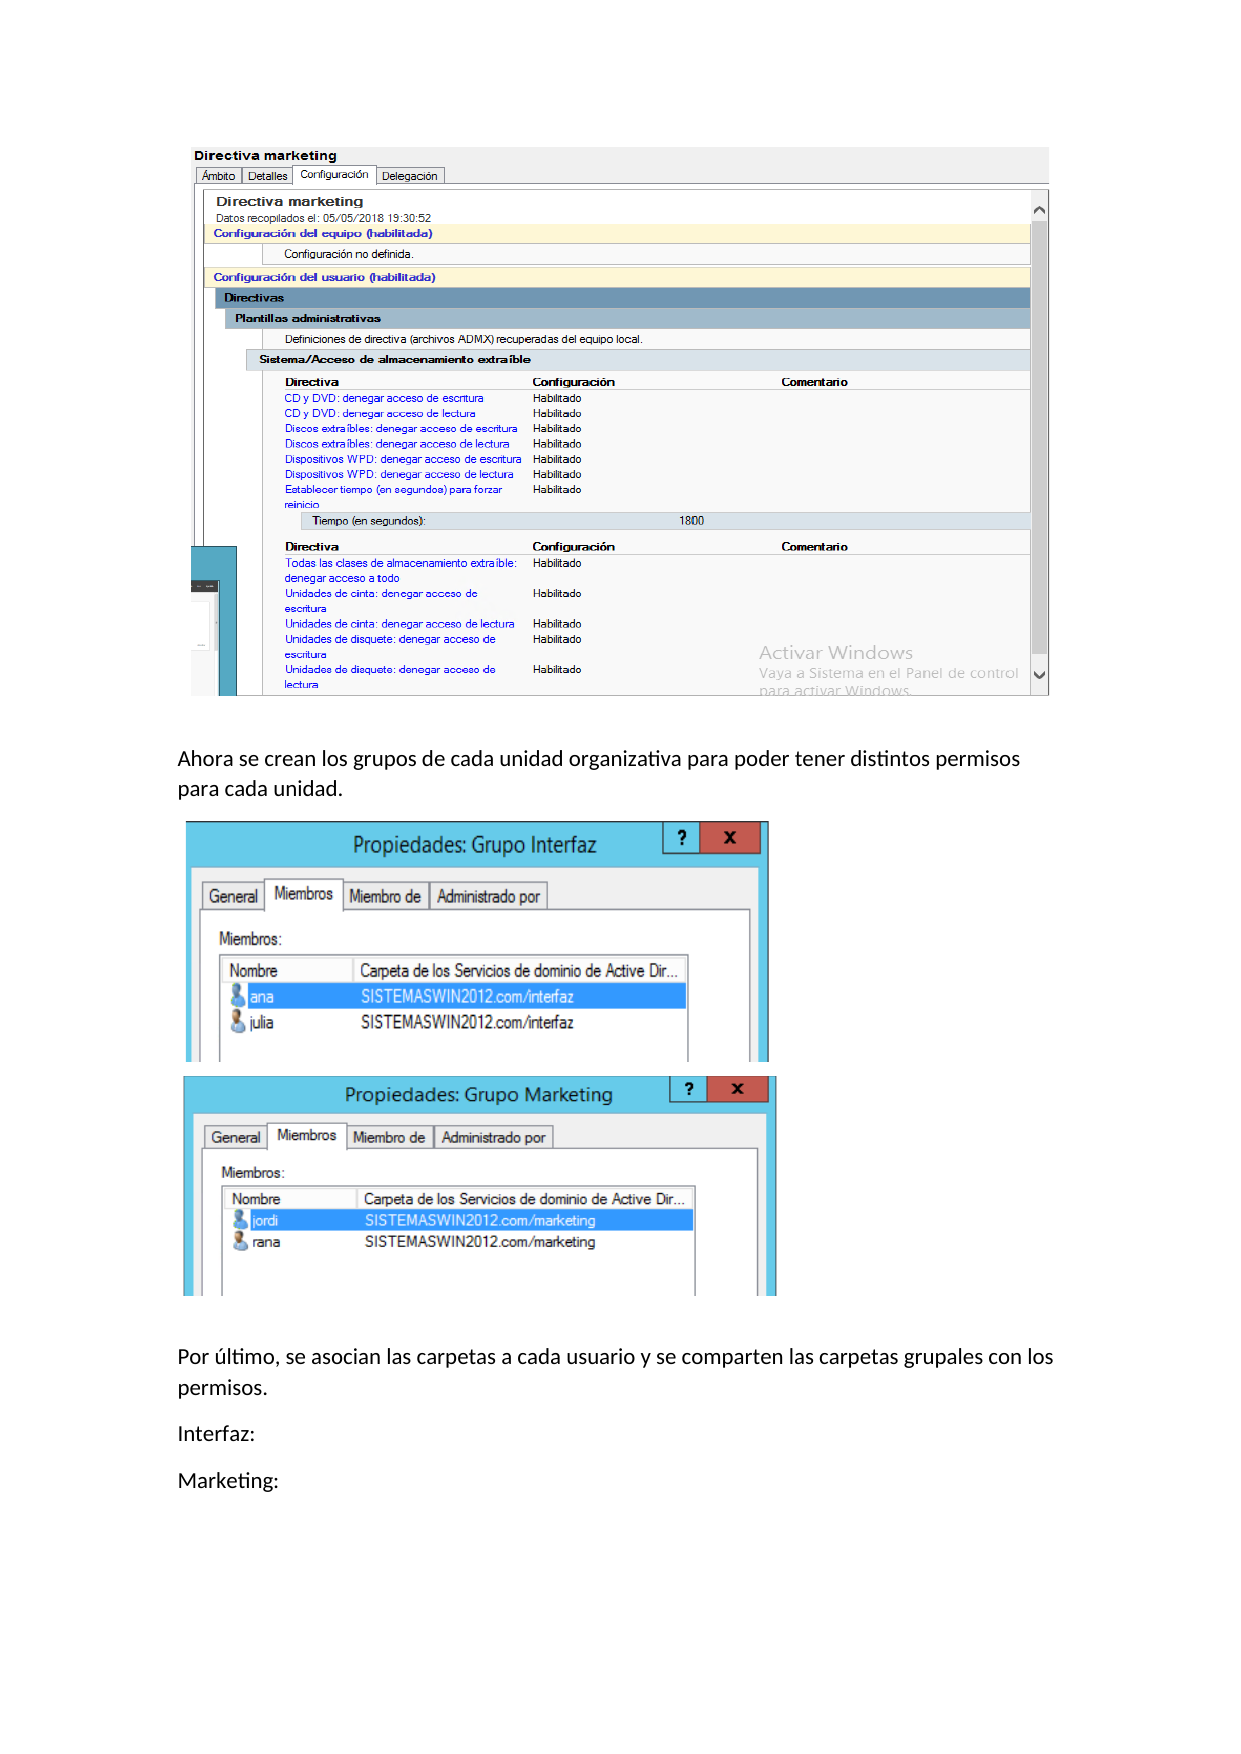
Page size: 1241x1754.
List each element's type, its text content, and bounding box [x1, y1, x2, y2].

picture [191, 147, 1050, 696]
text Ahora se crean los grupos de cada unidad organizativa para poder tener distintos permisos para cada unidad. [177, 744, 1063, 802]
picture [185, 821, 769, 1062]
text Interfaz: [177, 1419, 1063, 1447]
text Por último, se asocian las carpetas a cada usuario y se comparten las carpetas grupales con los permisos. [177, 1342, 1063, 1401]
text Marketing: [177, 1466, 1063, 1494]
picture [183, 1076, 777, 1296]
